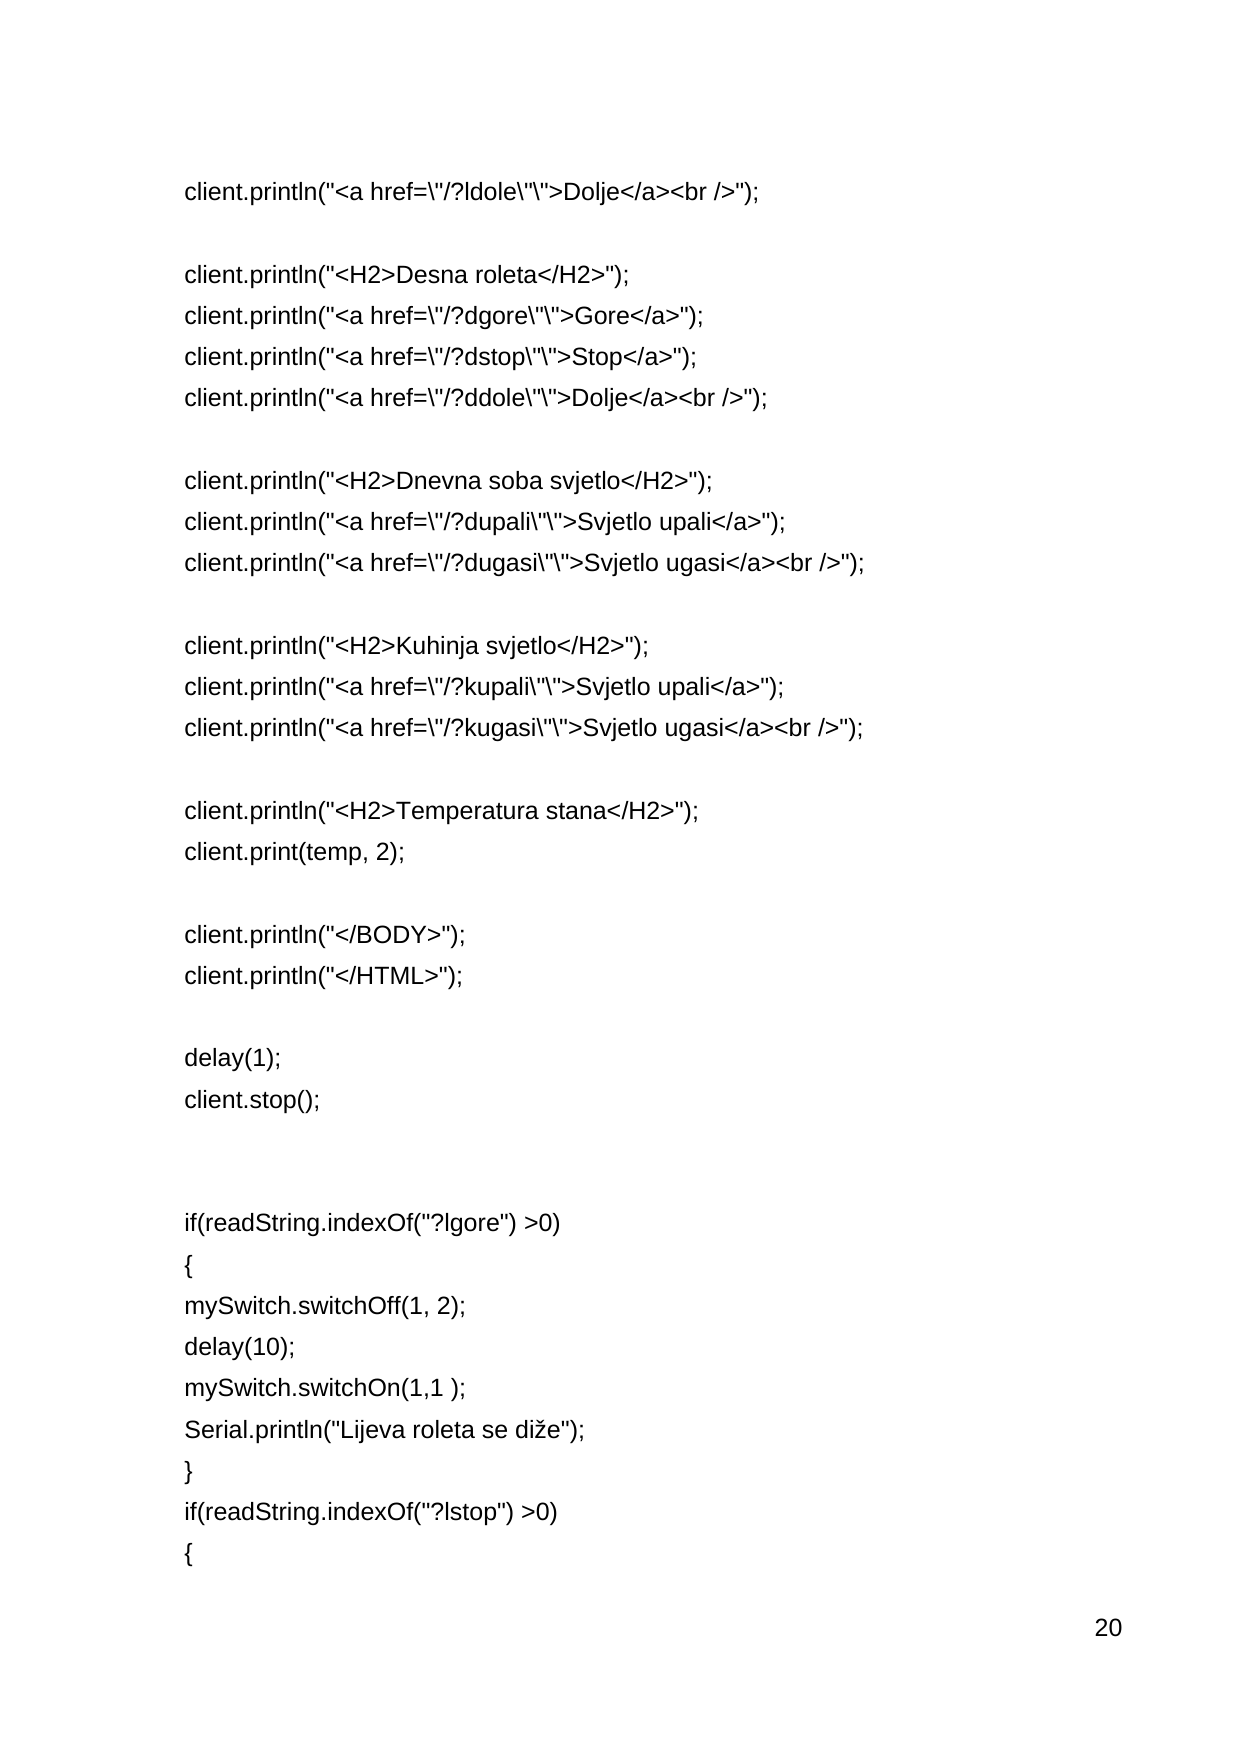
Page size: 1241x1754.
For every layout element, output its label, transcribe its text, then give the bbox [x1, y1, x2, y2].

text client.print(temp, 2); [177, 837, 1122, 866]
text delay(10); [177, 1332, 1122, 1361]
text client.stop(); [177, 1085, 1122, 1113]
text client.println("</BODY>"); [177, 920, 1122, 948]
text { [177, 1538, 1122, 1567]
text client.println("<a href=\"/?ldole\"\">Dolje</a><br />"); [177, 177, 1122, 206]
text Serial.println("Lijeva roleta se diže"); [177, 1415, 1122, 1443]
text client.println("<H2>Dnevna soba svjetlo</H2>"); [177, 466, 1122, 495]
text client.println("<a href=\"/?dstop\"\">Stop</a>"); [177, 342, 1122, 371]
text mySwitch.switchOn(1,1 ); [177, 1373, 1122, 1402]
text client.println("<a href=\"/?ddole\"\">Dolje</a><br />"); [177, 383, 1122, 412]
text client.println("</HTML>"); [177, 961, 1122, 990]
text if(readString.indexOf("?lgore") >0) [177, 1208, 1122, 1237]
text delay(1); [177, 1043, 1122, 1072]
text { [177, 1250, 1122, 1278]
text client.println("<a href=\"/?kugasi\"\">Svjetlo ugasi</a><br />"); [177, 713, 1122, 742]
text if(readString.indexOf("?lstop") >0) [177, 1497, 1122, 1526]
text } [177, 1456, 1122, 1485]
text client.println("<H2>Temperatura stana</H2>"); [177, 796, 1122, 825]
text client.println("<H2>Desna roleta</H2>"); [177, 260, 1122, 288]
text client.println("<a href=\"/?kupali\"\">Svjetlo upali</a>"); [177, 672, 1122, 701]
text client.println("<a href=\"/?dugasi\"\">Svjetlo ugasi</a><br />"); [177, 548, 1122, 577]
text client.println("<a href=\"/?dgore\"\">Gore</a>"); [177, 301, 1122, 330]
text client.println("<H2>Kuhinja svjetlo</H2>"); [177, 631, 1122, 660]
text mySwitch.switchOff(1, 2); [177, 1291, 1122, 1320]
text client.println("<a href=\"/?dupali\"\">Svjetlo upali</a>"); [177, 507, 1122, 536]
